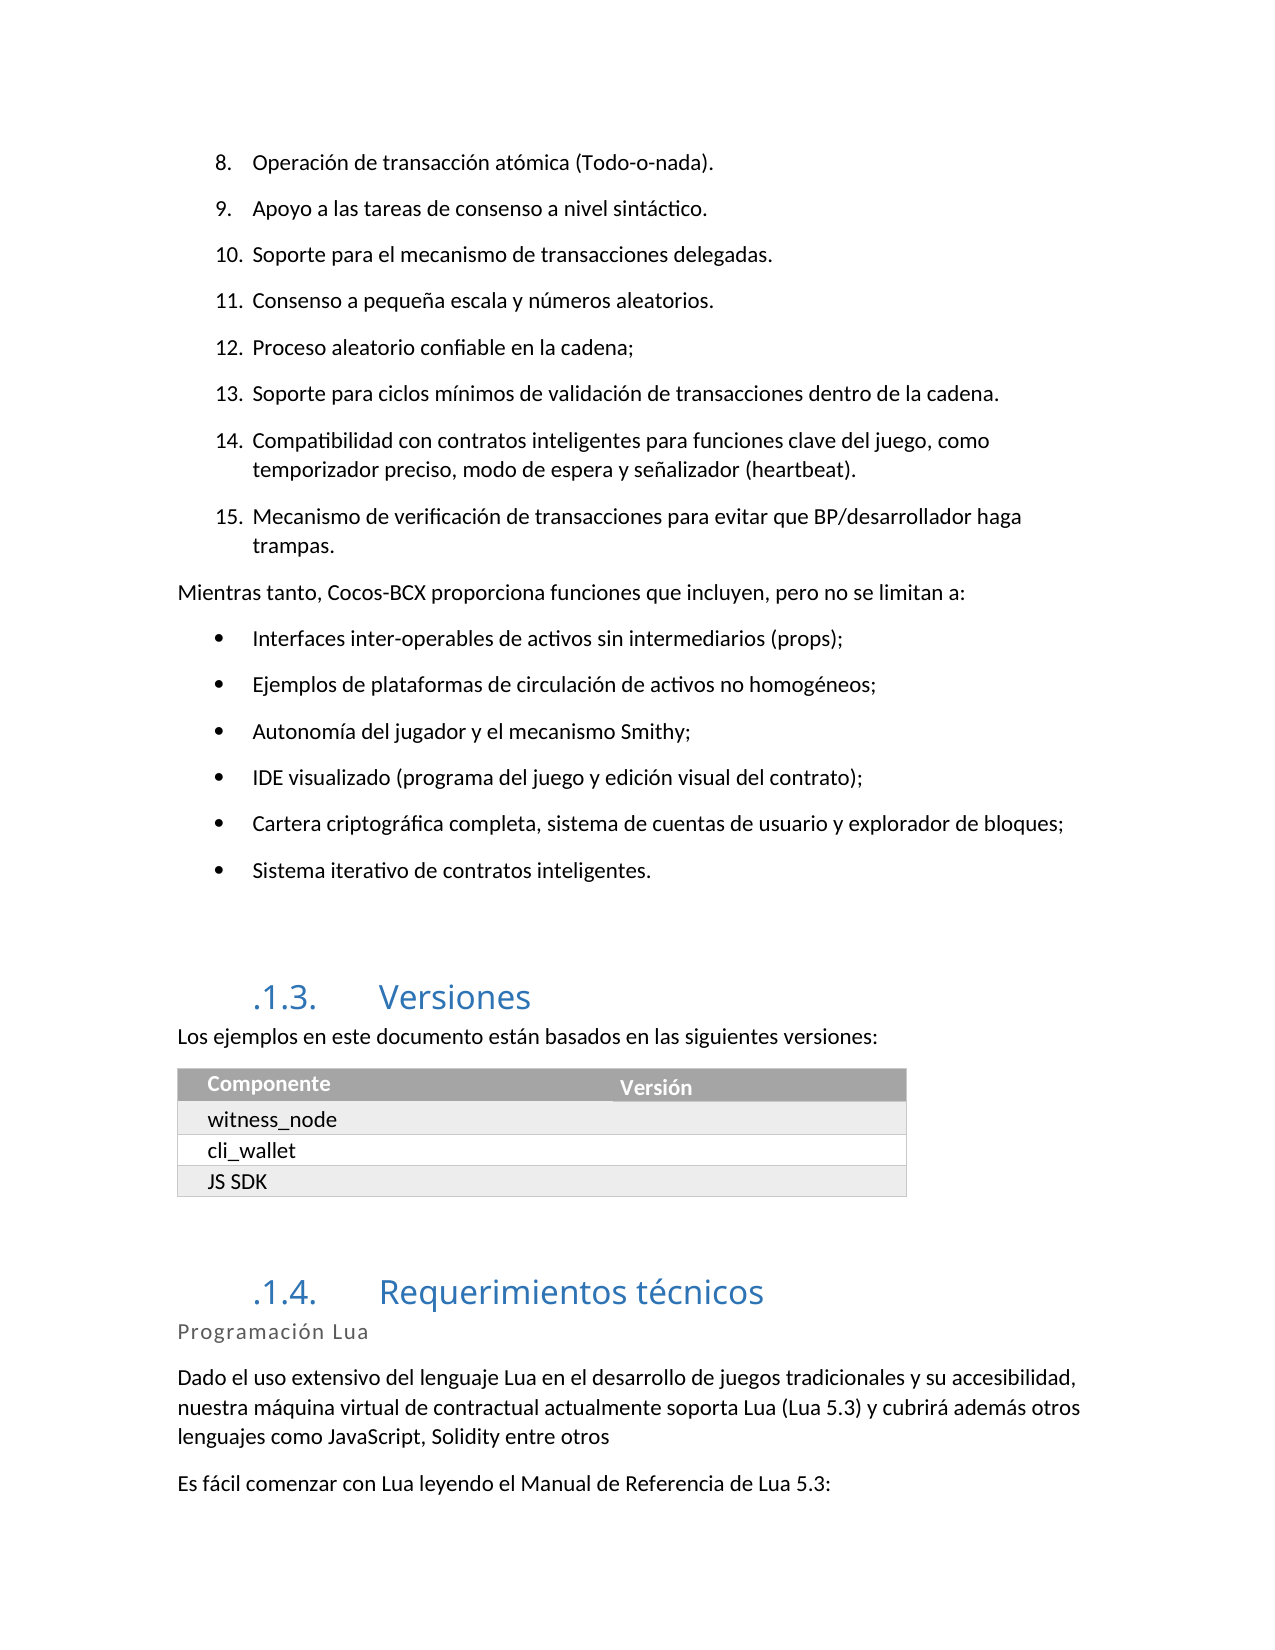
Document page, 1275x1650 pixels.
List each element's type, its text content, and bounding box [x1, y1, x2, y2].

text Es fácil comenzar con Lua leyendo el Manual de Referencia de Lua 5.3: [177, 1469, 1098, 1497]
text Dado el uso extensivo del lenguaje Lua en el desarrollo de juegos tradicionales y su accesibilidad, nuestra máquina virtual de contractual actualmente soporta Lua (Lua 5.3) y cubrirá además otros lenguajes como JavaScript, Solidity entre otros [177, 1363, 1098, 1451]
list Operación de transacción atómica (Todo-o-nada). [215, 148, 1098, 176]
list Mecanismo de verificación de transacciones para evitar que BP/desarrollador haga trampas. [215, 502, 1098, 559]
list IDE visualizado (programa del juego y edición visual del contrato); [215, 763, 1098, 791]
table_header Componente [178, 1069, 613, 1101]
table_cell [613, 1102, 906, 1134]
list Soporte para el mecanismo de transacciones delegadas. [215, 240, 1098, 268]
list Versiones [252, 974, 1098, 1019]
list Ejemplos de plataformas de circulación de activos no homogéneos; [215, 671, 1098, 698]
list Consenso a pequeña escala y números aleatorios. [215, 287, 1098, 315]
list Cartera criptográfica completa, sistema de cuentas de usuario y explorador de bloques; [215, 809, 1098, 838]
list Interfaces inter-operables de activos sin intermediarios (props); [215, 624, 1098, 652]
table_header Versión [613, 1069, 906, 1101]
table_cell cli_wallet [178, 1135, 613, 1165]
table_cell JS SDK [178, 1166, 613, 1196]
list Soporte para ciclos mínimos de validación de transacciones dentro de la cadena. [215, 379, 1098, 407]
list Compatibilidad con contratos inteligentes para funciones clave del juego, como temporizador preciso, modo de espera y señalizador (heartbeat). [215, 426, 1098, 483]
text Mientras tanto, Cocos-BCX proporciona funciones que incluyen, pero no se limitan a: [177, 578, 1098, 606]
list Apoyo a las tareas de consenso a nivel sintáctico. [215, 194, 1098, 222]
table_cell witness_node [178, 1104, 613, 1134]
text Programación Lua [177, 1317, 1098, 1345]
list Proceso aleatorio confiable en la cadena; [215, 333, 1098, 361]
table_cell [613, 1166, 906, 1196]
list Sistema iterativo de contratos inteligentes. [215, 856, 1098, 884]
list Requerimientos técnicos [252, 1269, 1098, 1314]
table_cell [613, 1135, 906, 1165]
list Autonomía del jugador y el mecanismo Smithy; [215, 717, 1098, 745]
text Los ejemplos en este documento están basados en las siguientes versiones: [177, 1022, 1098, 1050]
